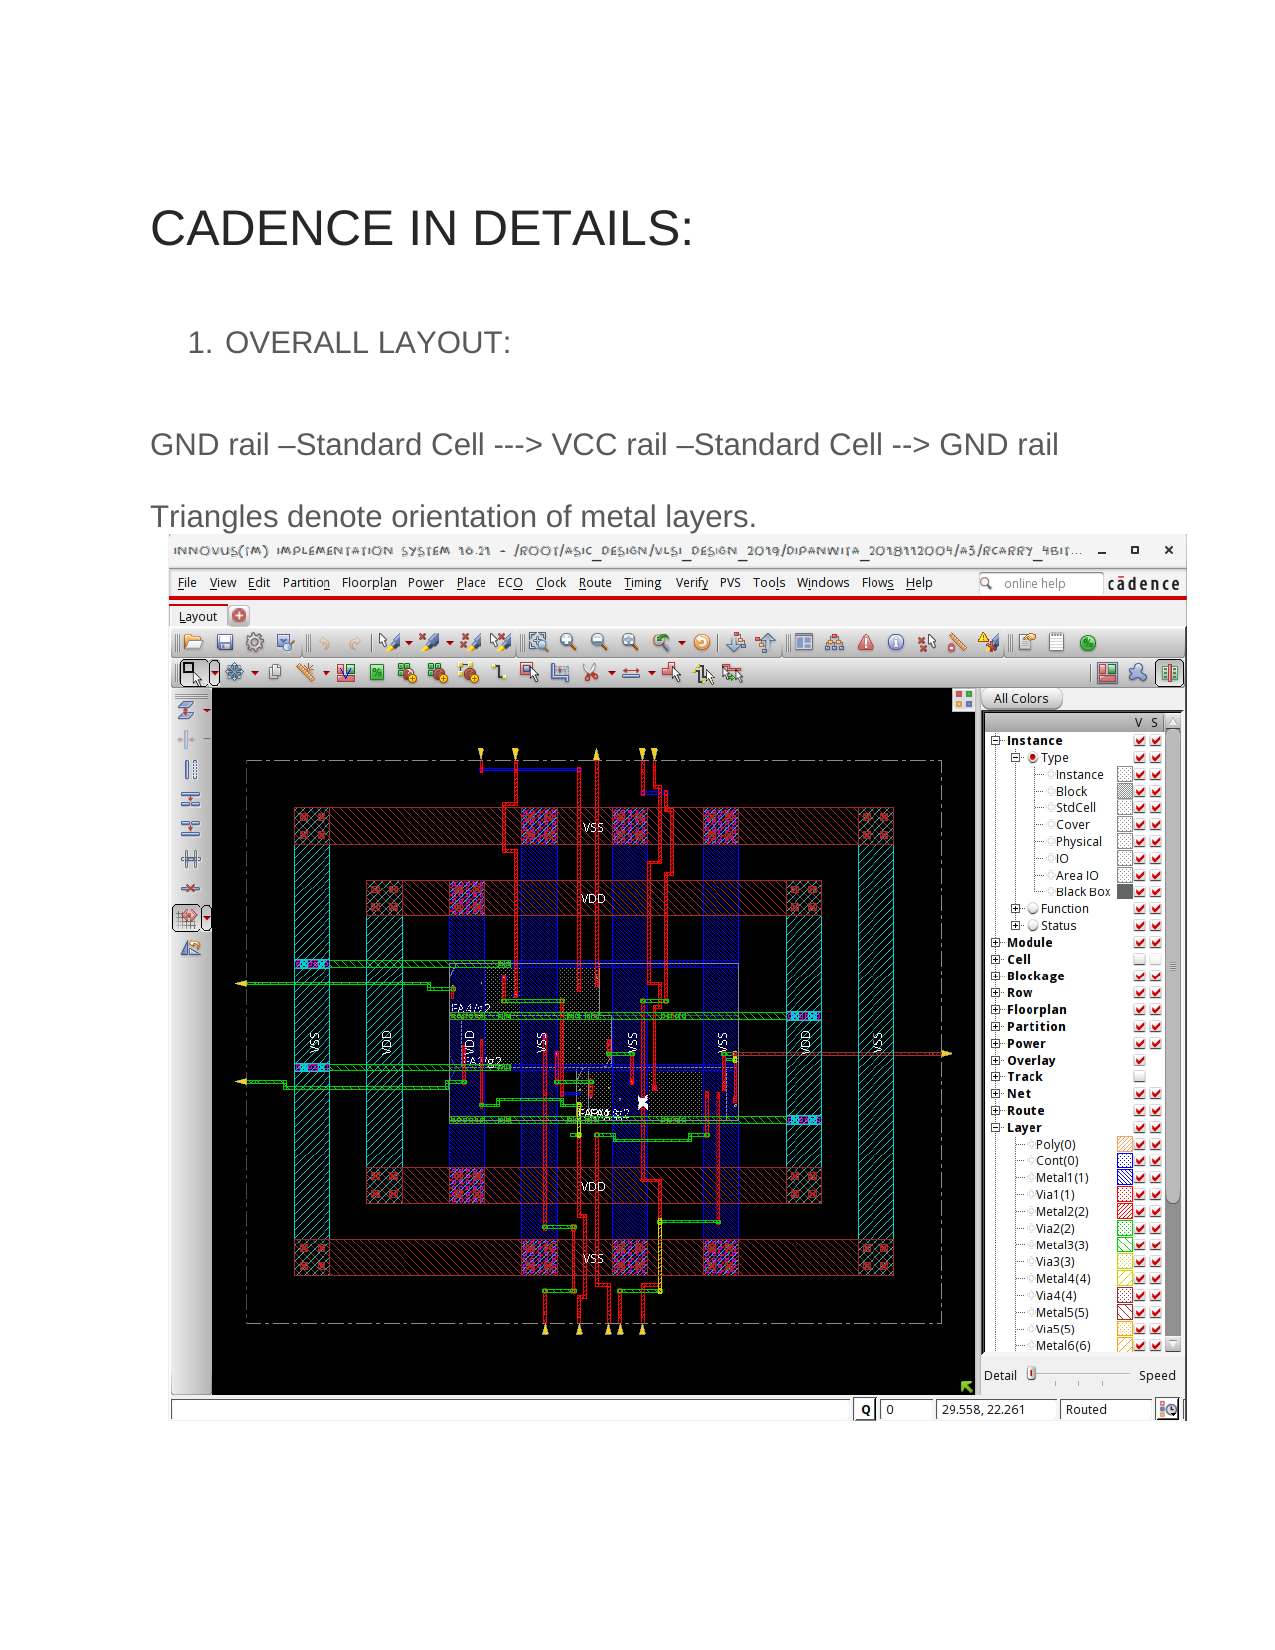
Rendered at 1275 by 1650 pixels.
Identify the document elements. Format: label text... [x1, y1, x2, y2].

picture [168, 534, 1187, 1421]
text Triangles denote orientation of metal layers. [150, 498, 1125, 534]
subtitle CADENCE IN DETAILS: [150, 198, 1125, 255]
text GND rail –Standard Cell ---> VCC rail –Standard Cell --> GND rail [150, 426, 1125, 462]
list OVERALL LAYOUT: [187, 324, 1125, 360]
